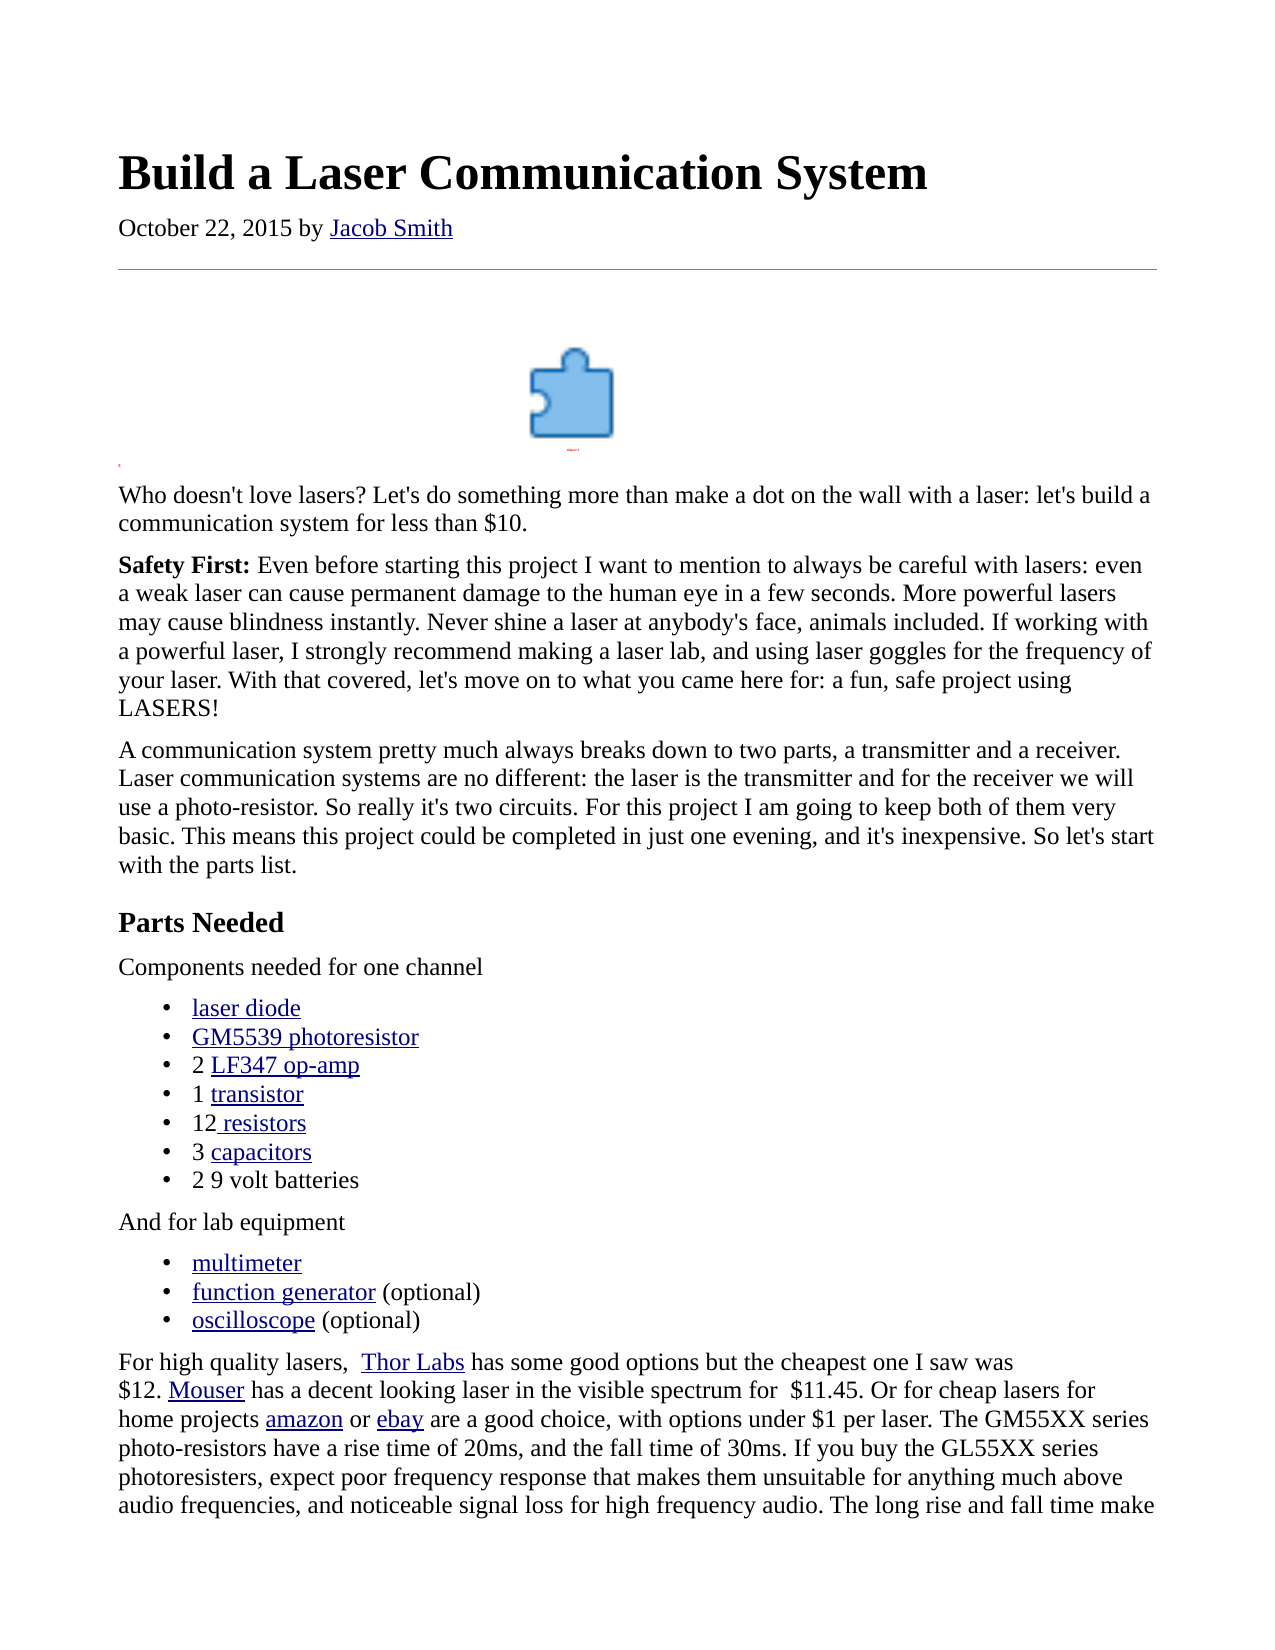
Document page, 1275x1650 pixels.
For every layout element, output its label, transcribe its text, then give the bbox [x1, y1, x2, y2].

text October 22, 2015 by Jacob Smith [118, 213, 1157, 242]
list GM5539 photoresistor [162, 1022, 1157, 1050]
text Who doesn't love lasers? Let's do something more than make a dot on the wall with a laser: let's build a communication system for less than $10. [118, 480, 1157, 537]
text A communication system pretty much always breaks down to two parts, a transmitter and a receiver. Laser communication systems are no different: the laser is the transmitter and for the receiver we will use a photo-resistor. So really it's two circuits. For this project I am going to keep both of them very basic. This means this project could be completed in just one evening, and it's inexpensive. So let's start with the parts list. [118, 735, 1157, 878]
text For high quality lasers, Thor Labs has some good options but the cheapest one I saw was $12. Mouser has a decent looking laser in the visible spectrum for $11.45. Or for cheap lasers for home projects amazon or ebay are a good choice, with options under $1 per laser. The GM55XX series photo-resistors have a rise time of 20ms, and the fall time of 30ms. If you buy the GL55XX series photoresisters, expect poor frequency response that makes them unsuitable for anything much above audio frequencies, and noticeable signal loss for high frequency audio. The long rise and fall time make [118, 1347, 1157, 1519]
list 12 resistors [162, 1108, 1157, 1137]
text Safety First: Even before starting this project I want to mention to always be careful with lasers: even a weak laser can cause permanent damage to the human eye in a few seconds. More powerful lasers may cause blindness instantly. Never shine a laser at anybody's face, animals included. If working with a powerful laser, I strongly recommend making a laser lab, and using laser goggles for the frequency of your laser. With that covered, let's move on to what you came here for: a fun, safe project using LASERS! [118, 550, 1157, 722]
text Components needed for one channel [118, 952, 1157, 980]
list 1 transistor [162, 1079, 1157, 1108]
list 2 LF347 op-amp [162, 1050, 1157, 1079]
subtitle Build a Laser Communication System [118, 143, 1157, 201]
list laser diode [162, 993, 1157, 1022]
list function generator (optional) [162, 1277, 1157, 1305]
list multimeter [162, 1248, 1157, 1277]
text And for lab equipment [118, 1207, 1157, 1235]
subtitle Parts Needed [118, 906, 1157, 939]
list 2 9 volt batteries [162, 1165, 1157, 1194]
list 3 capacitors [162, 1137, 1157, 1165]
list oscilloscope (optional) [162, 1305, 1157, 1334]
